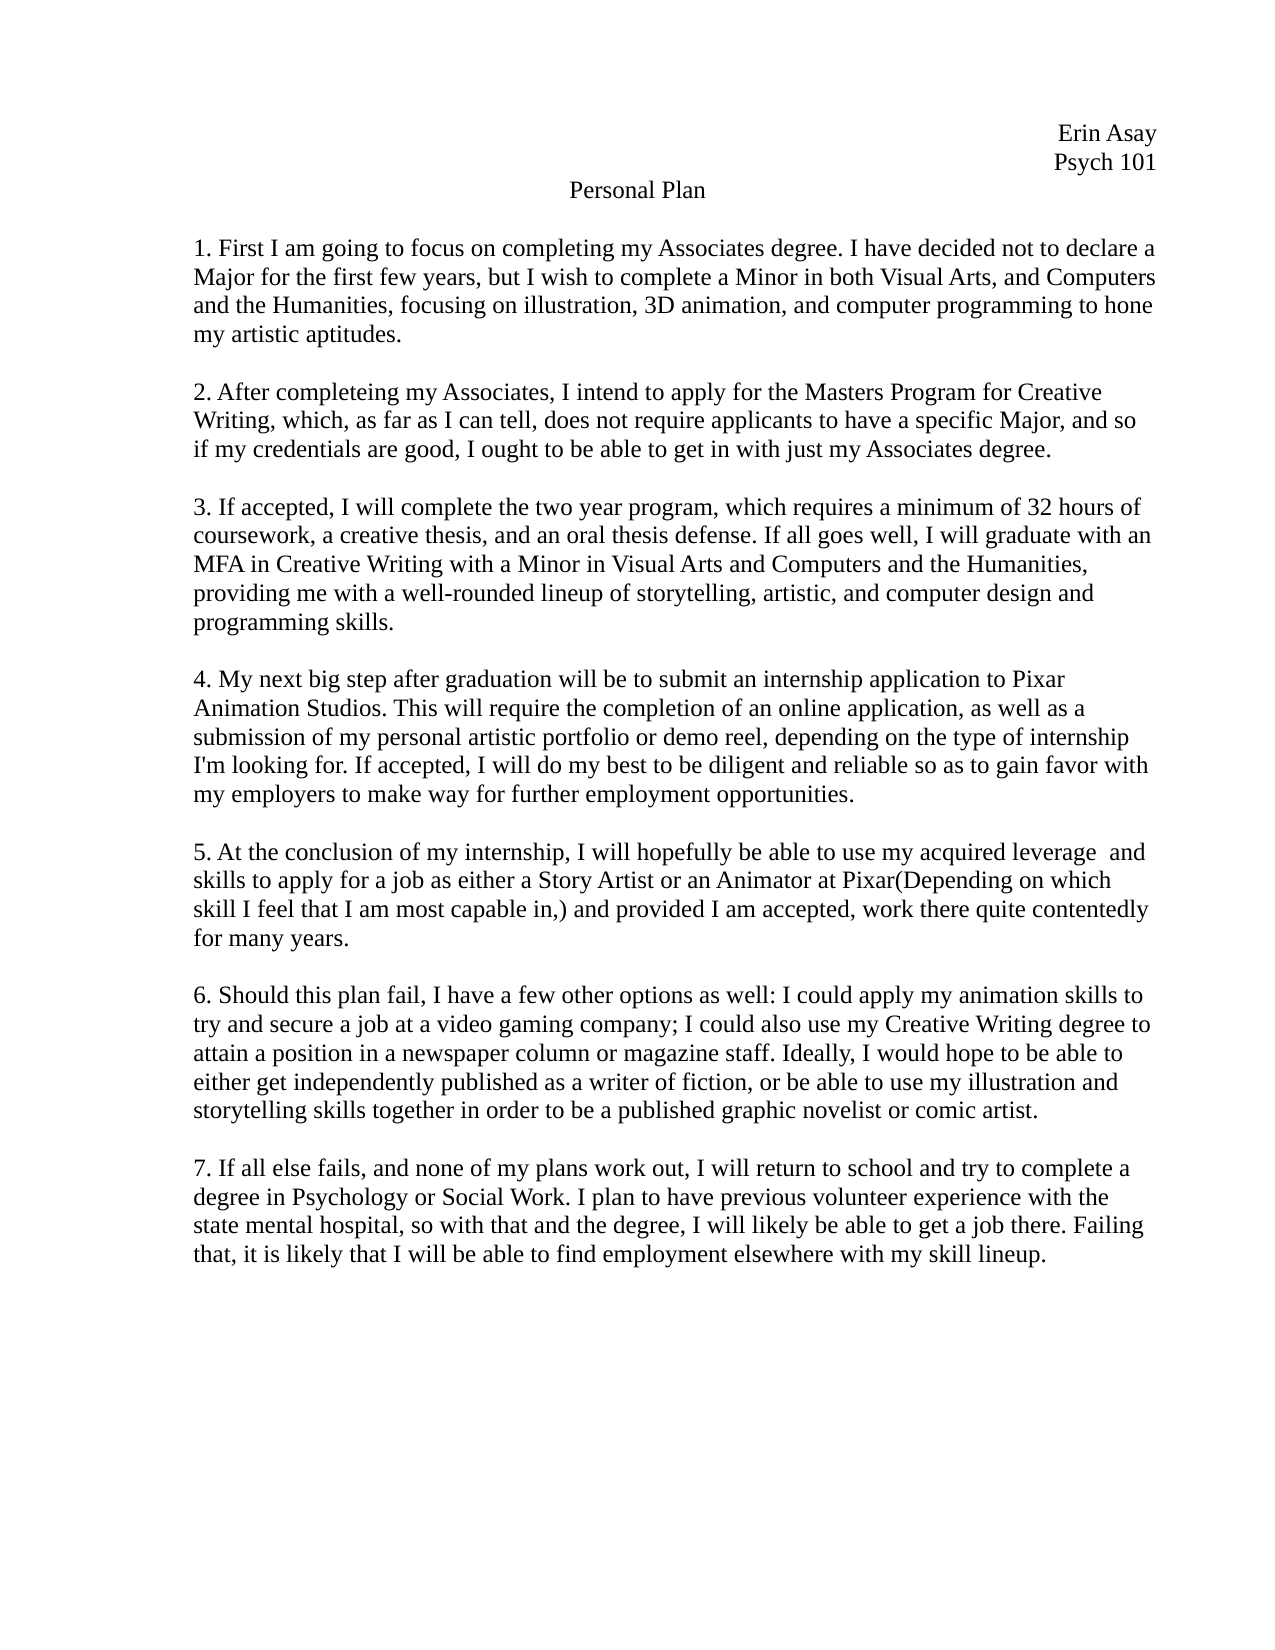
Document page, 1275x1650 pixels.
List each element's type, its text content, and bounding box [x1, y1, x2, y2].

list 7. If all else fails, and none of my plans work out, I will return to school and try to complete a degree in Psychology or Social Work. I plan to have previous volunteer experience with the state mental hospital, so with that and the degree, I will likely be able to get a job there. Failing that, it is likely that I will be able to find employment elsewhere with my skill lineup. [156, 1153, 1157, 1268]
list 4. My next big step after graduation will be to submit an internship application to Pixar Animation Studios. This will require the completion of an online application, as well as a submission of my personal artistic portfolio or demo reel, depending on the type of internship I'm looking for. If accepted, I will do my best to be diligent and reliable so as to gain favor with my employers to make way for further employment opportunities. [156, 664, 1157, 808]
list 2. After completeing my Associates, I intend to apply for the Masters Program for Creative Writing, which, as far as I can tell, does not require applicants to have a specific Major, and so if my credentials are good, I ought to be able to get in with just my Associates degree. [156, 377, 1157, 463]
list 1. First I am going to focus on completing my Associates degree. I have decided not to declare a Major for the first few years, but I wish to complete a Minor in both Visual Arts, and Computers and the Humanities, focusing on illustration, 3D animation, and computer programming to hone my artistic aptitudes. [156, 233, 1157, 348]
text Psych 101 [118, 147, 1157, 176]
text Personal Plan [118, 176, 1157, 204]
text Erin Asay [118, 118, 1157, 147]
list 6. Should this plan fail, I have a few other options as well: I could apply my animation skills to try and secure a job at a video gaming company; I could also use my Creative Writing degree to attain a position in a newspaper column or magazine staff. Ideally, I would hope to be able to either get independently published as a writer of fiction, or be able to use my illustration and storytelling skills together in order to be a published graphic novelist or comic artist. [156, 981, 1157, 1124]
list 5. At the conclusion of my internship, I will hopefully be able to use my acquired leverage and skills to apply for a job as either a Story Artist or an Animator at Pixar(Depending on which skill I feel that I am most capable in,) and provided I am accepted, work there quite contentedly for many years. [156, 837, 1157, 952]
list 3. If accepted, I will complete the two year program, which requires a minimum of 32 hours of coursework, a creative thesis, and an oral thesis defense. If all goes well, I will graduate with an MFA in Creative Writing with a Minor in Visual Arts and Computers and the Humanities, providing me with a well-rounded lineup of storytelling, artistic, and computer design and programming skills. [156, 492, 1157, 636]
